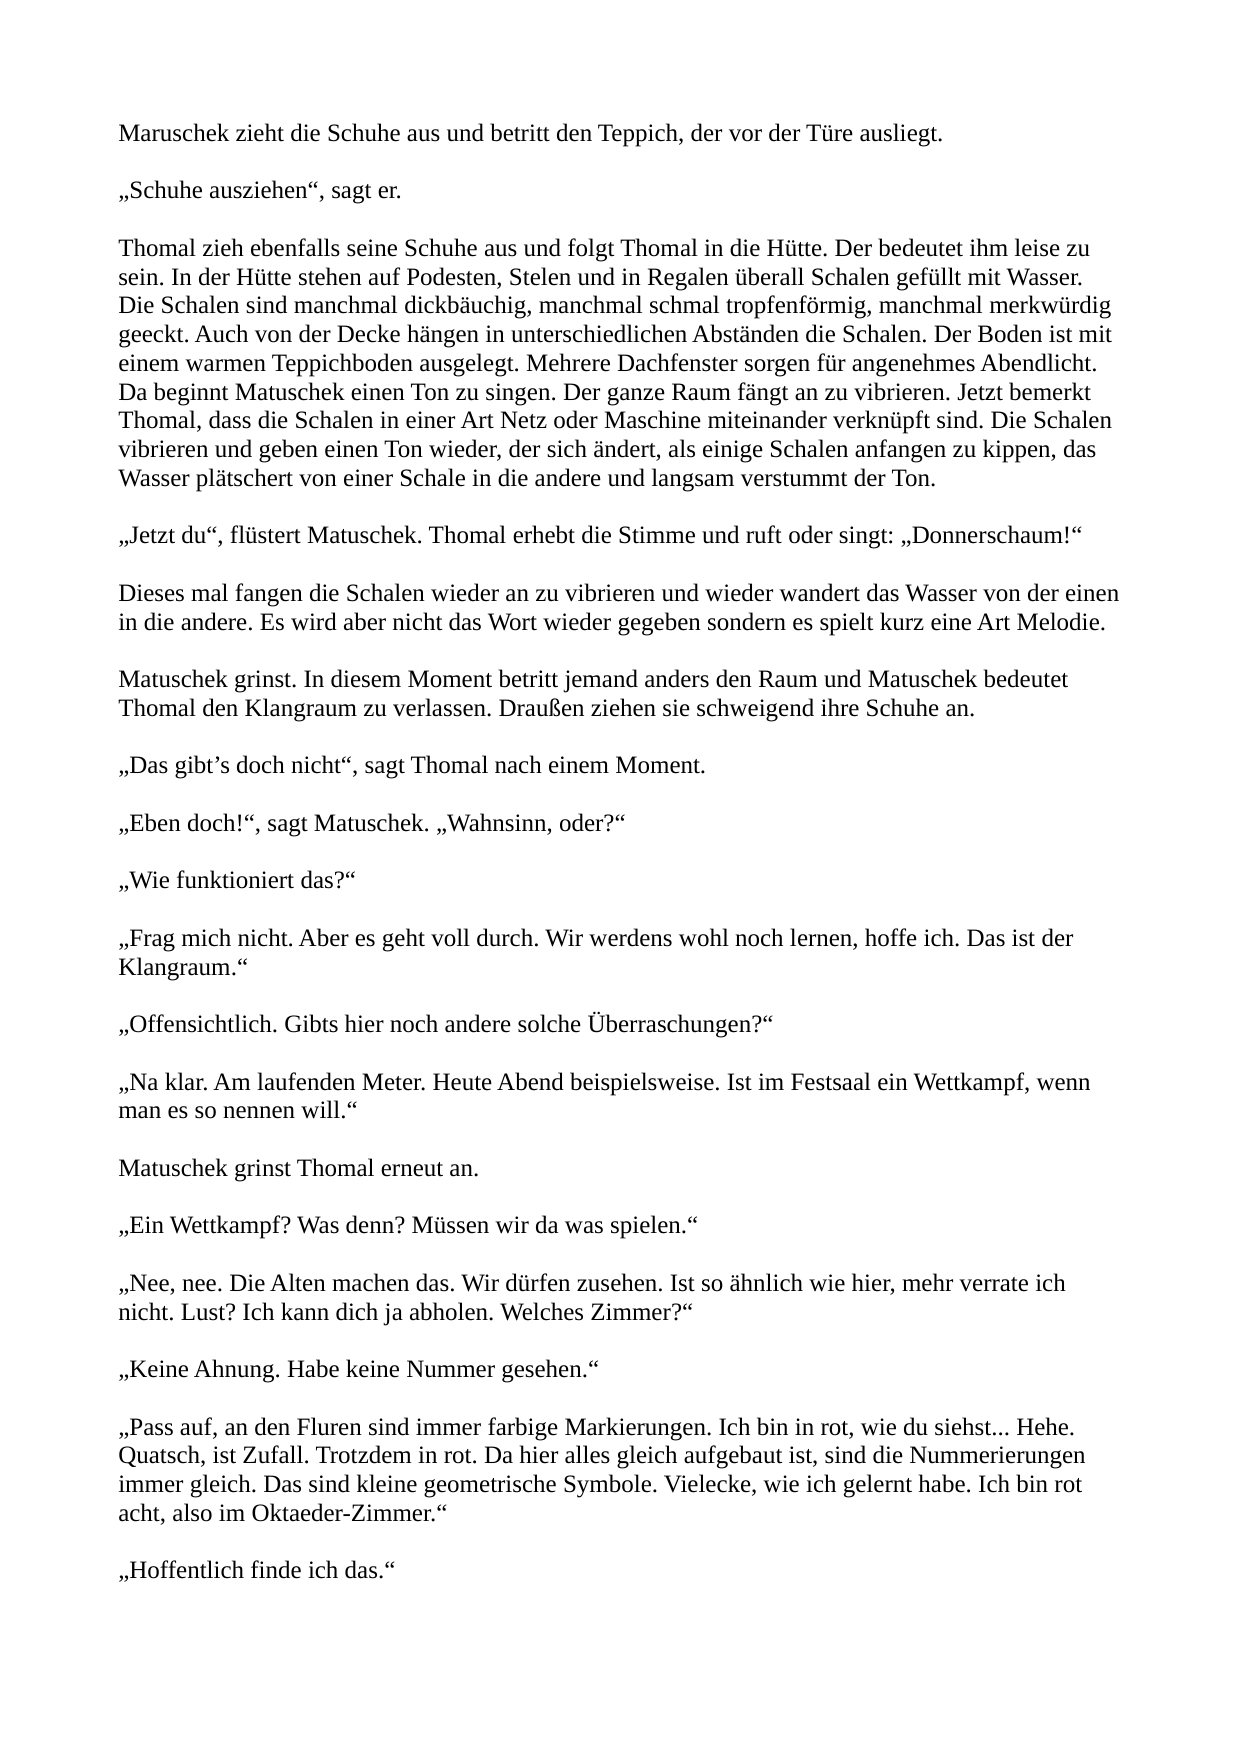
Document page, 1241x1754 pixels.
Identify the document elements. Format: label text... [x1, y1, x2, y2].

text „Ein Wettkampf? Was denn? Müssen wir da was spielen.“ [118, 1211, 1122, 1239]
text Matuschek grinst. In diesem Moment betritt jemand anders den Raum und Matuschek bedeutet Thomal den Klangraum zu verlassen. Draußen ziehen sie schweigend ihre Schuhe an. [118, 664, 1122, 722]
text „Offensichtlich. Gibts hier noch andere solche Überraschungen?“ [118, 1009, 1122, 1038]
text „Jetzt du“, flüstert Matuschek. Thomal erhebt die Stimme und ruft oder singt: „Donnerschaum!“ [118, 521, 1122, 549]
text „Pass auf, an den Fluren sind immer farbige Markierungen. Ich bin in rot, wie du siehst... Hehe. Quatsch, ist Zufall. Trotzdem in rot. Da hier alles gleich aufgebaut ist, sind die Nummerierungen immer gleich. Das sind kleine geometrische Symbole. Vielecke, wie ich gelernt habe. Ich bin rot acht, also im Oktaeder-Zimmer.“ [118, 1412, 1122, 1527]
text Thomal zieh ebenfalls seine Schuhe aus und folgt Thomal in die Hütte. Der bedeutet ihm leise zu sein. In der Hütte stehen auf Podesten, Stelen und in Regalen überall Schalen gefüllt mit Wasser. Die Schalen sind manchmal dickbäuchig, manchmal schmal tropfenförmig, manchmal merkwürdig geeckt. Auch von der Decke hängen in unterschiedlichen Abständen die Schalen. Der Boden ist mit einem warmen Teppichboden ausgelegt. Mehrere Dachfenster sorgen für angenehmes Abendlicht. Da beginnt Matuschek einen Ton zu singen. Der ganze Raum fängt an zu vibrieren. Jetzt bemerkt Thomal, dass die Schalen in einer Art Netz oder Maschine miteinander verknüpft sind. Die Schalen vibrieren und geben einen Ton wieder, der sich ändert, als einige Schalen anfangen zu kippen, das Wasser plätschert von einer Schale in die andere und langsam verstummt der Ton. [118, 233, 1122, 492]
text Dieses mal fangen die Schalen wieder an zu vibrieren und wieder wandert das Wasser von der einen in die andere. Es wird aber nicht das Wort wieder gegeben sondern es spielt kurz eine Art Melodie. [118, 578, 1122, 636]
text „Hoffentlich finde ich das.“ [118, 1556, 1122, 1584]
text Maruschek zieht die Schuhe aus und betritt den Teppich, der vor der Türe ausliegt. [118, 118, 1122, 147]
text „Na klar. Am laufenden Meter. Heute Abend beispielsweise. Ist im Festsaal ein Wettkampf, wenn man es so nennen will.“ [118, 1067, 1122, 1124]
text „Nee, nee. Die Alten machen das. Wir dürfen zusehen. Ist so ähnlich wie hier, mehr verrate ich nicht. Lust? Ich kann dich ja abholen. Welches Zimmer?“ [118, 1268, 1122, 1326]
text „Wie funktioniert das?“ [118, 866, 1122, 894]
text „Eben doch!“, sagt Matuschek. „Wahnsinn, oder?“ [118, 808, 1122, 837]
text Matuschek grinst Thomal erneut an. [118, 1153, 1122, 1182]
text „Frag mich nicht. Aber es geht voll durch. Wir werdens wohl noch lernen, hoffe ich. Das ist der Klangraum.“ [118, 923, 1122, 981]
text „Keine Ahnung. Habe keine Nummer gesehen.“ [118, 1354, 1122, 1383]
text „Schuhe ausziehen“, sagt er. [118, 176, 1122, 204]
text „Das gibt’s doch nicht“, sagt Thomal nach einem Moment. [118, 751, 1122, 779]
